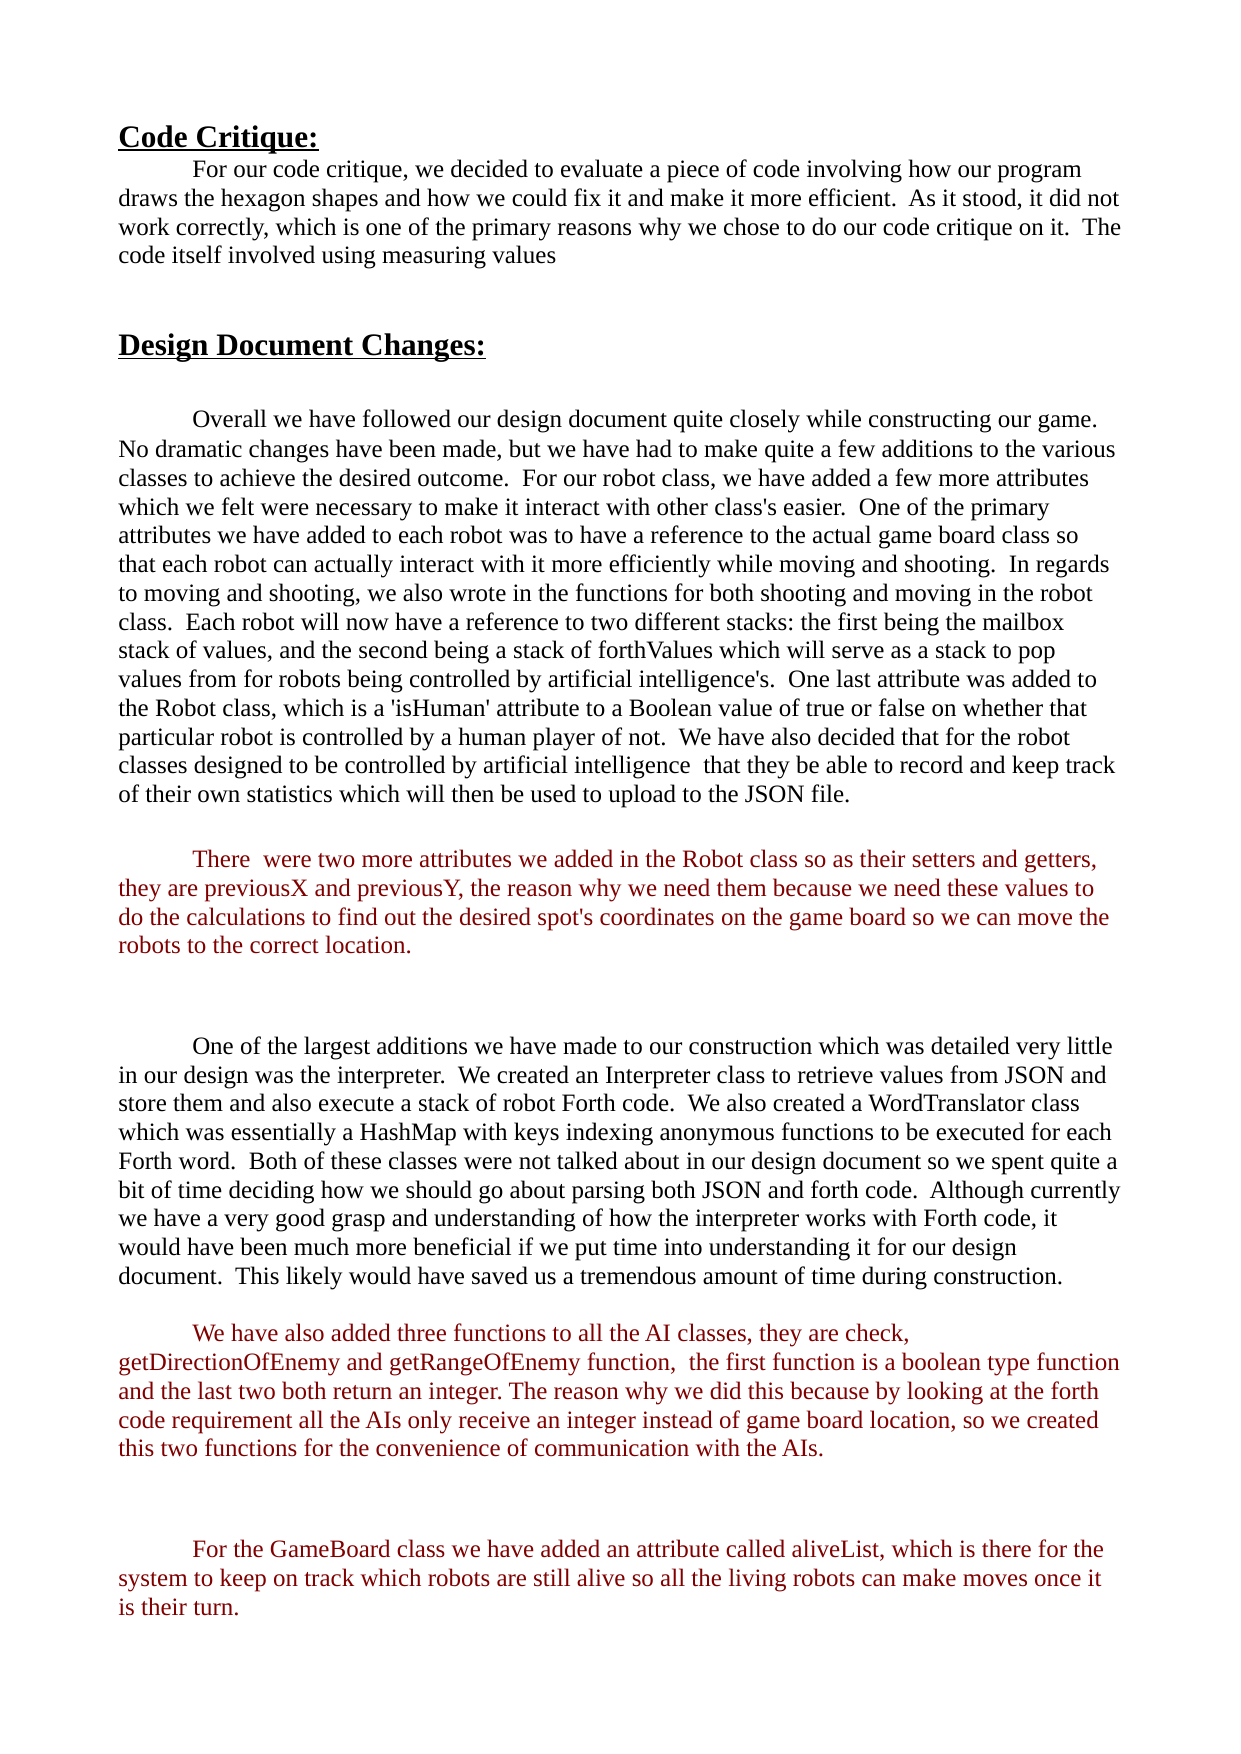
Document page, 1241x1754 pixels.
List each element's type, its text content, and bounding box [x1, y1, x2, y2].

text Design Document Changes: [118, 327, 1122, 362]
text For our code critique, we decided to evaluate a piece of code involving how our program draws the hexagon shapes and how we could fix it and make it more efficient. As it stood, it did not work correctly, which is one of the primary reasons why we chose to do our code critique on it. The code itself involved using measuring values [118, 154, 1122, 269]
text There were two more attributes we added in the Robot class so as their setters and getters, they are previousX and previousY, the reason why we need them because we need these values to do the calculations to find out the desired spot's coordinates on the game board so we can move the robots to the correct location. [118, 844, 1122, 959]
text Overall we have followed our design document quite closely while constructing our game. No dramatic changes have been made, but we have had to make quite a few additions to the various classes to achieve the desired outcome. For our robot class, we have added a few more attributes which we felt were necessary to make it interact with other class's easier. One of the primary attributes we have added to each robot was to have a reference to the actual game board class so that each robot can actually interact with it more efficiently while moving and shooting. In regards to moving and shooting, we also wrote in the functions for both shooting and moving in the robot class. Each robot will now have a reference to two different stacks: the first being the mailbox stack of values, and the second being a stack of forthValues which will serve as a stack to pop values from for robots being controlled by artificial intelligence's. One last attribute was added to the Robot class, which is a 'isHuman' attribute to a Boolean value of true or false on whether that particular robot is controlled by a human player of not. We have also decided that for the robot classes designed to be controlled by artificial intelligence that they be able to record and keep track of their own statistics which will then be used to upload to the JSON file. [118, 398, 1122, 808]
text Code Critique: [118, 118, 1122, 154]
text One of the largest additions we have made to our construction which was detailed very little in our design was the interpreter. We created an Interpreter class to retrieve values from JSON and store them and also execute a stack of robot Forth code. We also created a WordTranslator class which was essentially a HashMap with keys indexing anonymous functions to be executed for each Forth word. Both of these classes were not talked about in our design document so we spent quite a bit of time deciding how we should go about parsing both JSON and forth code. Although currently we have a very good grasp and understanding of how the interpreter works with Forth code, it would have been much more beneficial if we put time into understanding it for our design document. This likely would have saved us a tremendous amount of time during construction. [118, 1031, 1122, 1290]
text We have also added three functions to all the AI classes, they are check, getDirectionOfEnemy and getRangeOfEnemy function, the first function is a boolean type function and the last two both return an integer. The reason why we did this because by looking at the forth code requirement all the AIs only receive an integer instead of game board location, so we created this two functions for the convenience of communication with the AIs. [118, 1318, 1122, 1462]
text For the GameBoard class we have added an attribute called aliveList, which is there for the system to keep on track which robots are still alive so all the living robots can make moves once it is their turn. [118, 1534, 1122, 1620]
